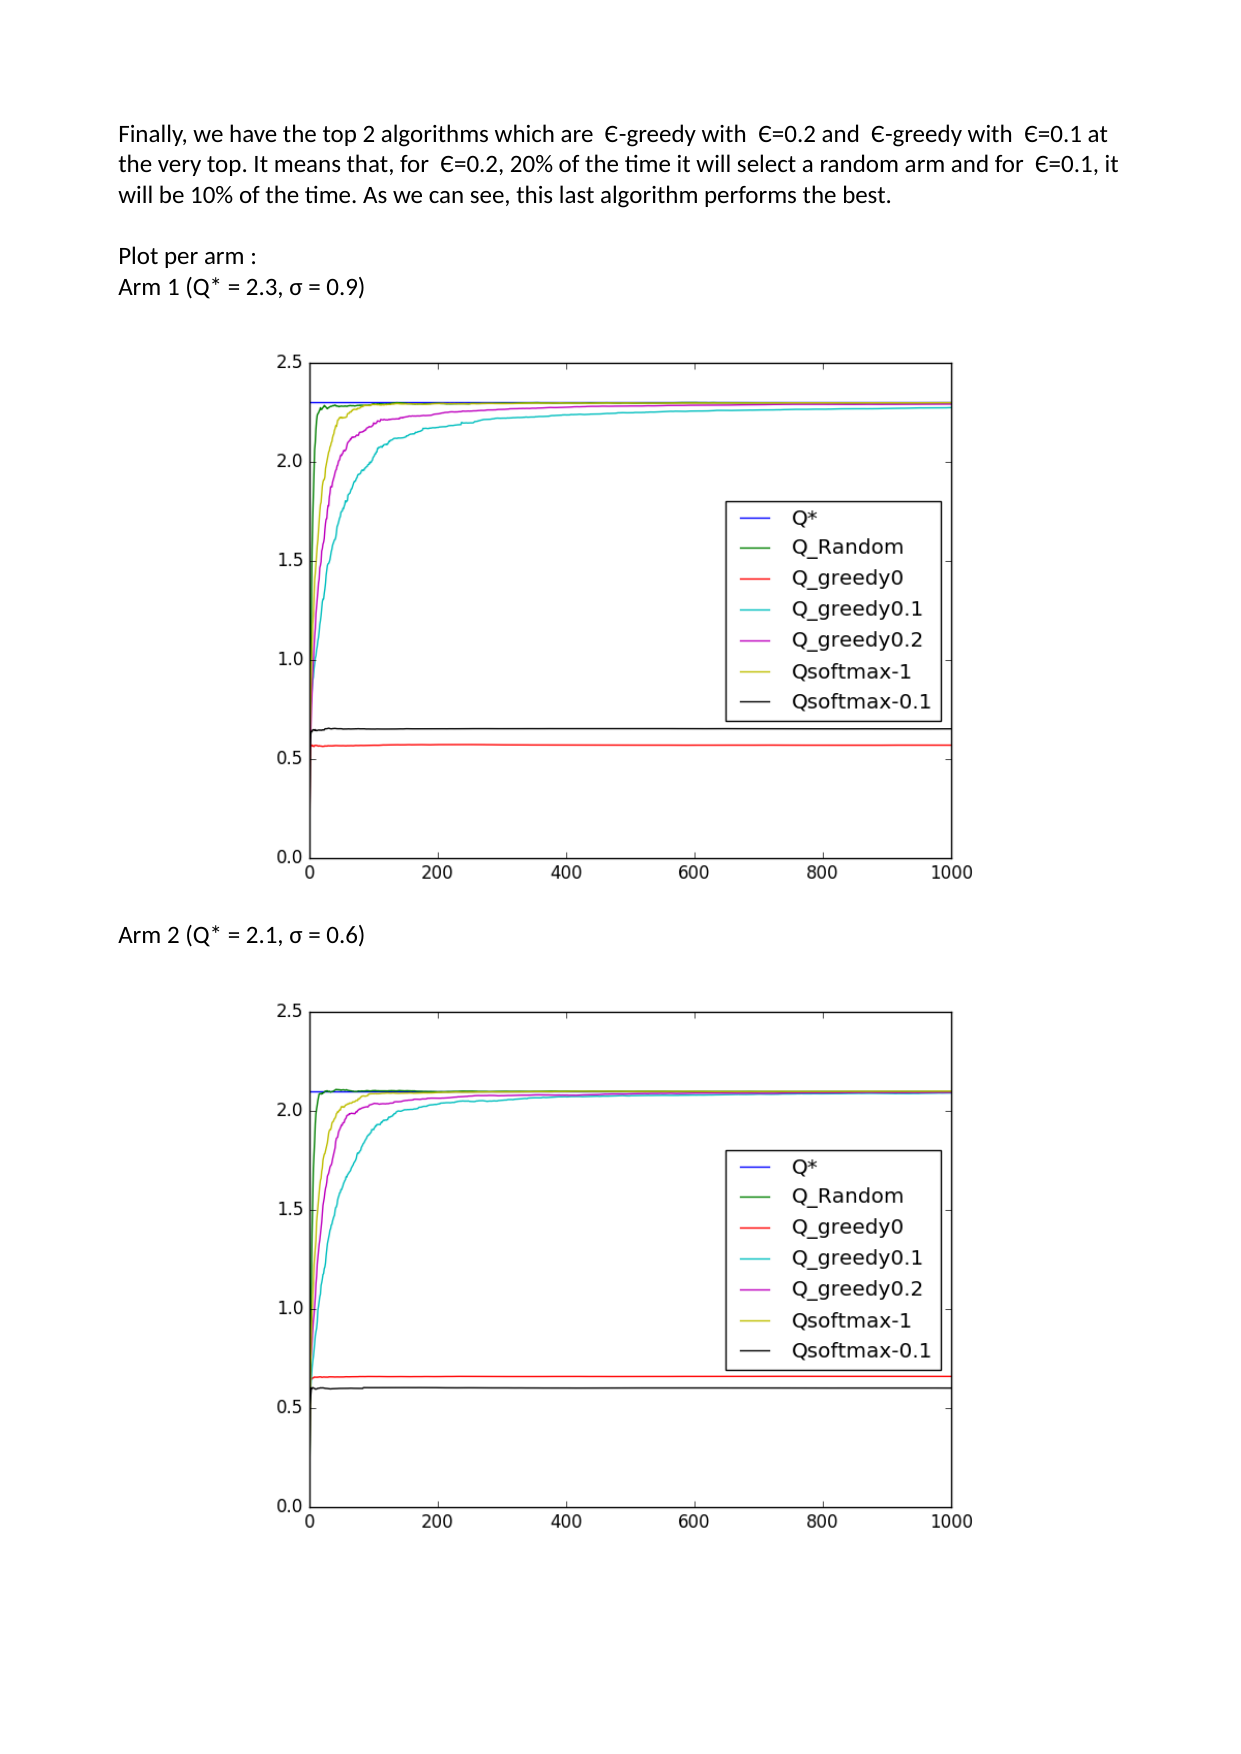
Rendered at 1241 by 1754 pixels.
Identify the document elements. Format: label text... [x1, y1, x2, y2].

text Arm 2 (Q* = 2.1, σ = 0.6) [118, 301, 1122, 950]
picture [206, 950, 1034, 1569]
text Arm 1 (Q* = 2.3, σ = 0.9) [118, 271, 1122, 301]
text Plot per arm : [118, 240, 1122, 271]
picture [206, 301, 1034, 920]
text Finally, we have the top 2 algorithms which are Є-greedy with Є=0.2 and Є-greedy with Є=0.1 at the very top. It means that, for Є=0.2, 20% of the time it will select a random arm and for Є=0.1, it will be 10% of the time. As we can see, this last algorithm performs the best. [118, 118, 1122, 210]
